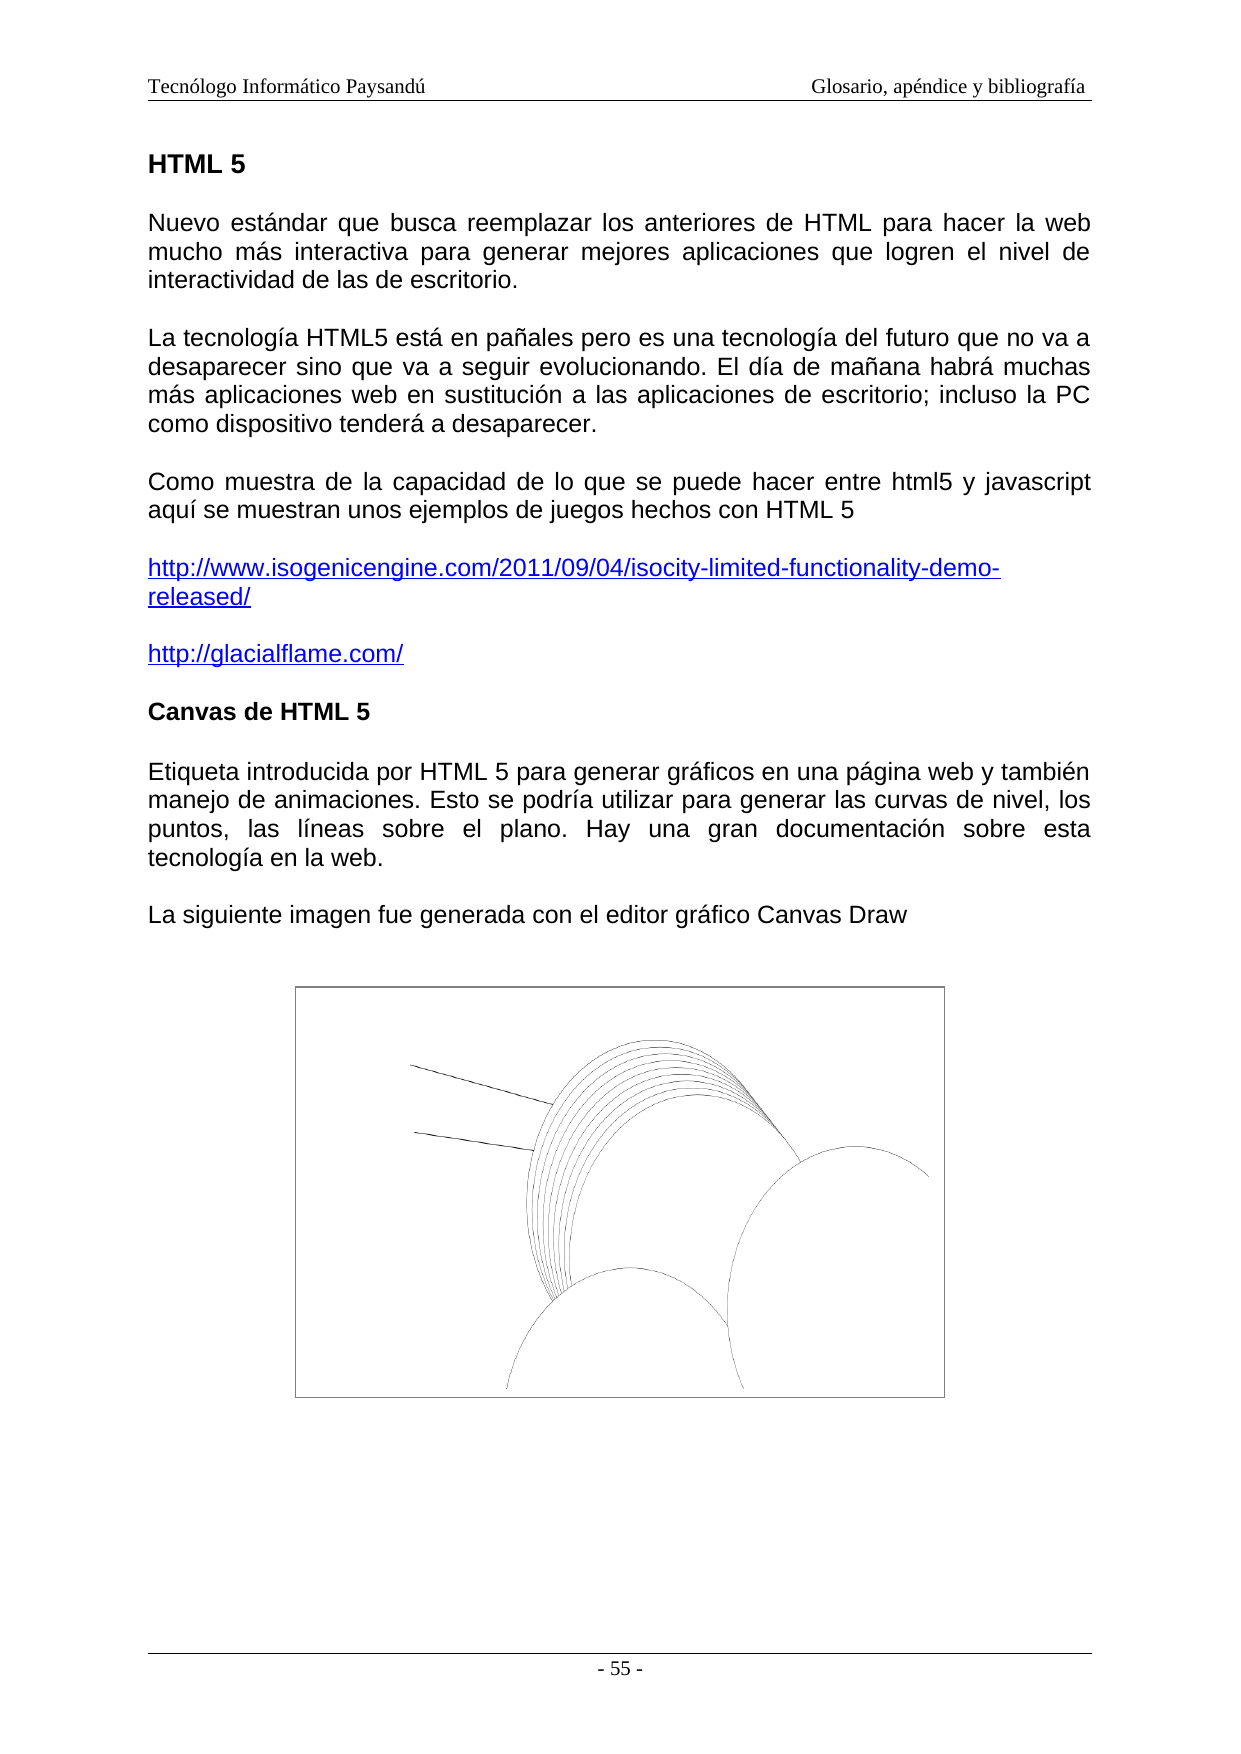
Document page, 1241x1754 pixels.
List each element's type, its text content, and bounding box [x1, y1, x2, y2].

text Nuevo estándar que busca reemplazar los anteriores de HTML para hacer la web mucho más interactiva para generar mejores aplicaciones que logren el nivel de interactividad de las de escritorio. [148, 208, 1092, 294]
text Etiqueta introducida por HTML 5 para generar gráficos en una página web y también manejo de animaciones. Esto se podría utilizar para generar las curvas de nivel, los puntos, las líneas sobre el plano. Hay una gran documentación sobre esta tecnología en la web. [148, 756, 1092, 871]
text HTML 5 [148, 148, 1092, 179]
text La tecnología HTML5 está en pañales pero es una tecnología del futuro que no va a desaparecer sino que va a seguir evolucionando. El día de mañana habrá muchas más aplicaciones web en sustitución a las aplicaciones de escritorio; incluso la PC como dispositivo tenderá a desaparecer. [148, 323, 1092, 438]
picture [311, 995, 929, 1389]
text http://www.isogenicengine.com/2011/09/04/isocity-limited-functionality-demo-released/ [148, 553, 1092, 639]
text La siguiente imagen fue generada con el editor gráfico Canvas Draw [148, 900, 1092, 929]
text http://glacialflame.com/ [148, 639, 1092, 696]
text Canvas de HTML 5 [148, 696, 1092, 725]
text Como muestra de la capacidad de lo que se puede hacer entre html5 y javascript aquí se muestran unos ejemplos de juegos hechos con HTML 5 [148, 466, 1092, 524]
